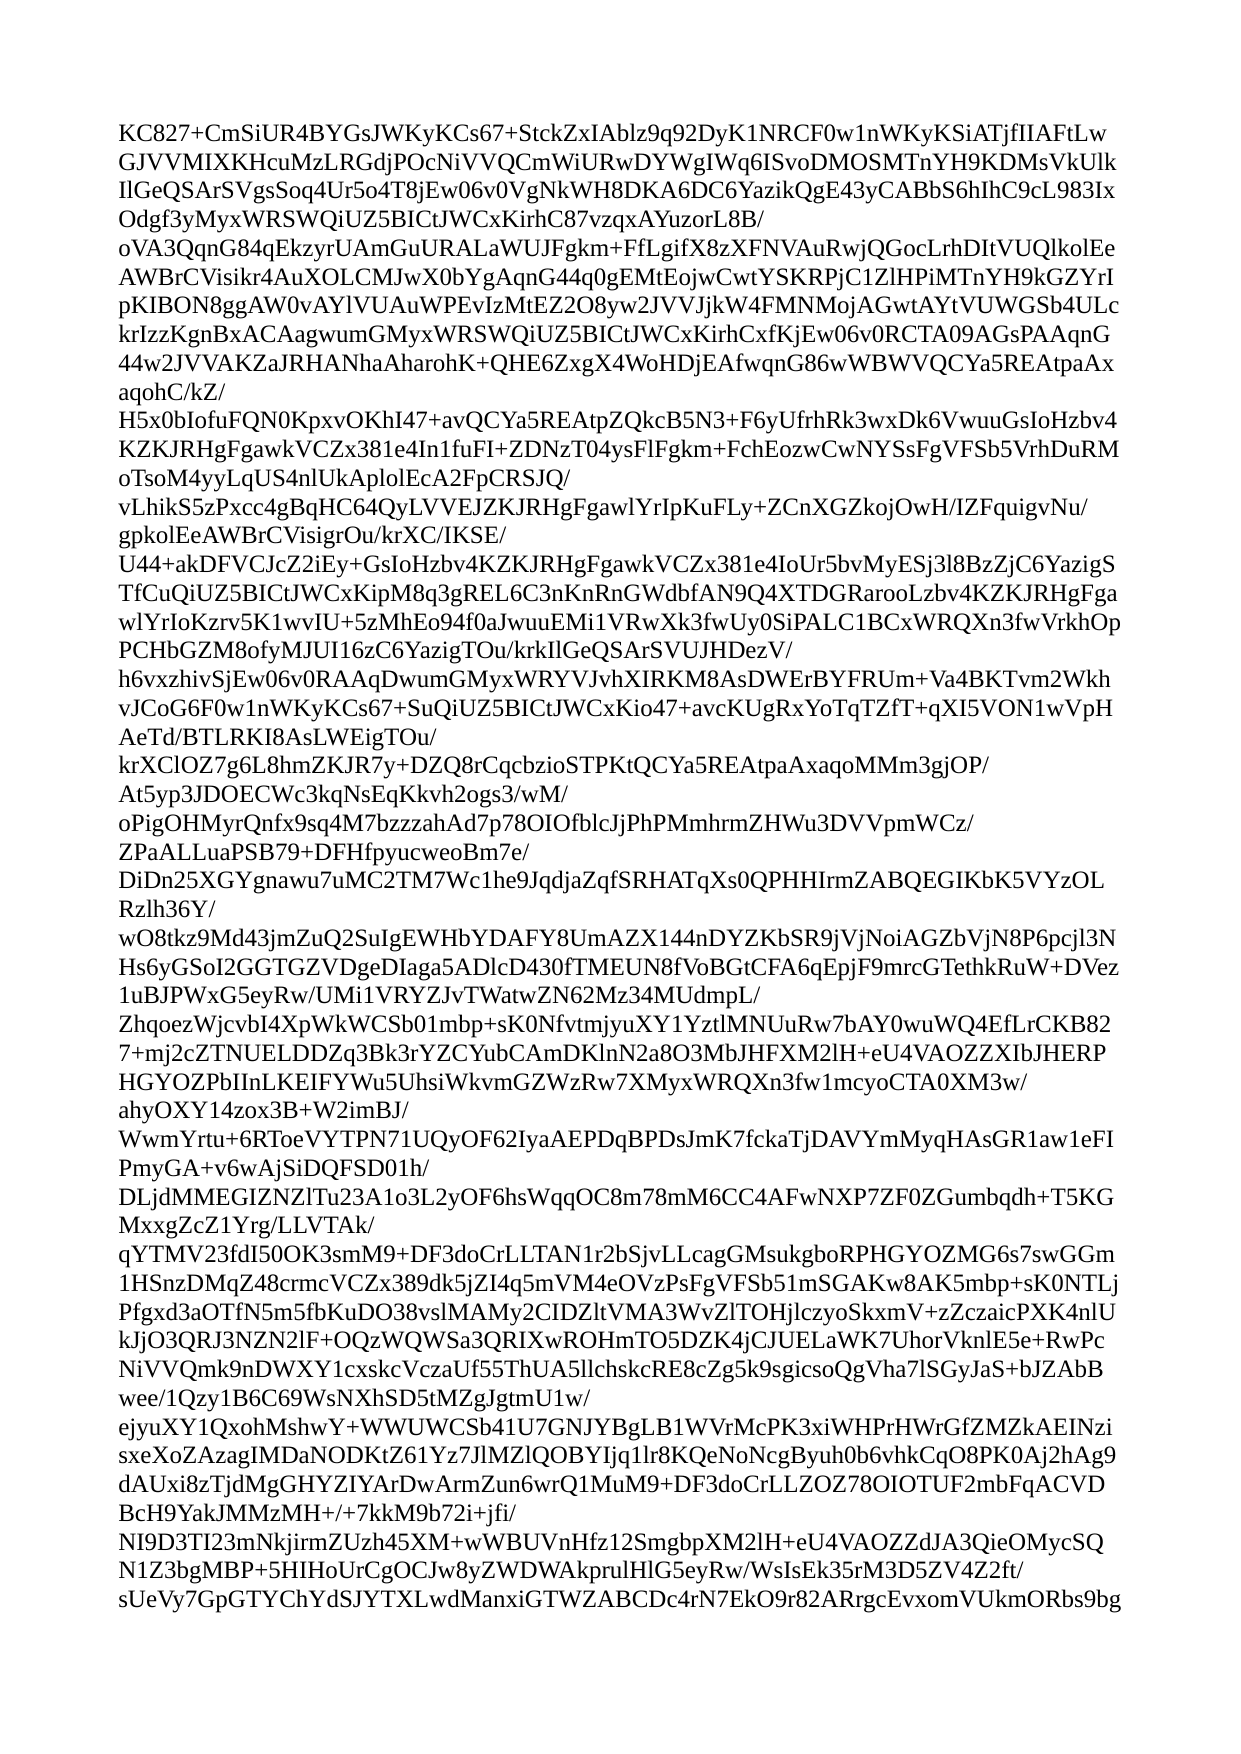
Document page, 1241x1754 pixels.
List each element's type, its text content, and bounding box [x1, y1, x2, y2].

text KC827+CmSiUR4BYGsJWKyKCs67+StckZxIAblz9q92DyK1NRCF0w1nWKyKSiATjfIIAFtLwGJVVMIXKHcuMzLRGdjPOcNiVVQCmWiURwDYWgIWq6ISvoDMOSMTnYH9KDMsVkUlkIlGeQSArSVgsSoq4Ur5o4T8jEw06v0VgNkWH8DKA6DC6YazikQgE43yCABbS6hIhC9cL983IxOdgf3yMyxWRSWQiUZ5BICtJWCxKirhC87vzqxAYuzorL8B/oVA3QqnG84qEkzyrUAmGuURALaWUJFgkm+FfLgifX8zXFNVAuRwjQGocLrhDItVUQlkolEeAWBrCVisikr4AuXOLCMJwX0bYgAqnG44q0gEMtEojwCwtYSKRPjC1ZlHPiMTnYH9kGZYrIpKIBON8ggAW0vAYlVUAuWPEvIzMtEZ2O8yw2JVVJjkW4FMNMojAGwtAYtVUWGSb4ULckrIzzKgnBxACAagwumGMyxWRSWQiUZ5BICtJWCxKirhCxfKjEw06v0RCTA09AGsPAAqnG44w2JVVAKZaJRHANhaAharohK+QHE6ZxgX4WoHDjEAfwqnG86wWBWVQCYa5REAtpaAxaqohC/kZ/H5x0bIofuFQN0KpxvOKhI47+avQCYa5REAtpZQkcB5N3+F6yUfrhRk3wxDk6VwuuGsIoHzbv4KZKJRHgFgawkVCZx381e4In1fuFI+ZDNzT04ysFlFgkm+FchEozwCwNYSsFgVFSb5VrhDuRMoTsoM4yyLqUS4nlUkAplolEcA2FpCRSJQ/vLhikS5zPxcc4gBqHC64QyLVVEJZKJRHgFgawlYrIpKuFLy+ZCnXGZkojOwH/IZFquigvNu/gpkolEeAWBrCVisigrOu/krXC/IKSE/U44+akDFVCJcZ2iEy+GsIoHzbv4KZKJRHgFgawkVCZx381e4IoUr5bvMyESj3l8BzZjC6YazigSTfCuQiUZ5BICtJWCxKipM8q3gREL6C3nKnRnGWdbfAN9Q4XTDGRarooLzbv4KZKJRHgFgawlYrIoKzrv5K1wvIU+5zMhEo94f0aJwuuEMi1VRwXk3fwUy0SiPALC1BCxWRQXn3fwVrkhOpPCHbGZM8ofyMJUI16zC6YazigTOu/krkIlGeQSArSVUJHDezV/h6vxzhivSjEw06v0RAAqDwumGMyxWRYVJvhXIRKM8AsDWErBYFRUm+Va4BKTvm2WkhvJCoG6F0w1nWKyKCs67+SuQiUZ5BICtJWCxKio47+avcKUgRxYoTqTZfT+qXI5VON1wVpHAeTd/BTLRKI8AsLWEigTOu/krXClOZ7g6L8hmZKJR7y+DZQ8rCqcbzioSTPKtQCYa5REAtpaAxaqoMMm3gjOP/At5yp3JDOECWc3kqNsEqKkvh2ogs3/wM/oPigOHMyrQnfx9sq4M7bzzzahAd7p78OIOfblcJjPhPMmhrmZHWu3DVVpmWCz/ZPaALLuaPSB79+DFHfpyucweoBm7e/DiDn25XGYgnawu7uMC2TM7Wc1he9JqdjaZqfSRHATqXs0QPHHIrmZABQEGIKbK5VYzOLRzlh36Y/wO8tkz9Md43jmZuQ2SuIgEWHbYDAFY8UmAZX144nDYZKbSR9jVjNoiAGZbVjN8P6pcjl3NHs6yGSoI2GGTGZVDgeDIaga5ADlcD430fTMEUN8fVoBGtCFA6qEpjF9mrcGTethkRuW+DVez1uBJPWxG5eyRw/UMi1VRYZJvTWatwZN62Mz34MUdmpL/ZhqoezWjcvbI4XpWkWCSb01mbp+sK0NfvtmjyuXY1YztlMNUuRw7bAY0wuWQ4EfLrCKB827+mj2cZTNUELDDZq3Bk3rYZCYubCAmDKlnN2a8O3MbJHFXM2lH+eU4VAOZZXIbJHERPHGYOZPbIInLKEIFYWu5UhsiWkvmGZWzRw7XMyxWRQXn3fw1mcyoCTA0XM3w/ahyOXY14zox3B+W2imBJ/WwmYrtu+6RToeVYTPN71UQyOF62IyaAEPDqBPDsJmK7fckaTjDAVYmMyqHAsGR1aw1eFIPmyGA+v6wAjSiDQFSD01h/DLjdMMEGIZNZlTu23A1o3L2yOF6hsWqqOC8m78mM6CC4AFwNXP7ZF0ZGumbqdh+T5KGMxxgZcZ1Yrg/LLVTAk/qYTMV23fdI50OK3smM9+DF3doCrLLTAN1r2bSjvLLcagGMsukgboRPHGYOZMG6s7swGGm1HSnzDMqZ48crmcVCZx389dk5jZI4q5mVM4eOVzPsFgVFSb51mSGAKw8AK5mbp+sK0NTLjPfgxd3aOTfN5m5fbKuDO38vslMAMy2CIDZltVMA3WvZlTOHjlczyoSkxmV+zZczaicPXK4nlUkJjO3QRJ3NZN2lF+OQzWQWSa3QRIXwROHmTO5DZK4jCJUELaWK7UhorVknlE5e+RwPcNiVVQmk9nDWXY1cxskcVczaUf55ThUA5llchskcRE8cZg5k9sgicsoQgVha7lSGyJaS+bJZAbBwee/1Qzy1B6C69WsNXhSD5tMZgJgtmU1w/ejyuXY1QxohMshwY+WWUWCSb41U7GNJYBgLB1WVrMcPK3xiWHPrHWrGfZMZkAEINzisxeXoZAzagIMDaNODKtZ61Yz7JlMZlQOBYIjq1lr8KQeNoNcgByuh0b6vhkCqO8PK0Aj2hAg9dAUxi8zTjdMgGHYZIYArDwArmZun6wrQ1MuM9+DF3doCrLLZOZ78OIOTUF2mbFqACVDBcH9YakJMMzMH+/+7kkM9b72i+jfi/NI9D3TI23mNkjirmZUzh45XM+wWBUVnHfz12SmgbpXM2lH+eU4VAOZZdJA3QieOMycSQN1Z3bgMBP+5HIHoUrCgOCJw8yZWDWAkprulHlG5eyRw/WsIsEk35rM3D5ZV4Z2ft/sUeVy7GpGTYChYdSJYTXLwdManxiGTWZABCDc4rN7EkO9r82ARrgcEvxomVUkmORbs9bg [118, 118, 1122, 1613]
